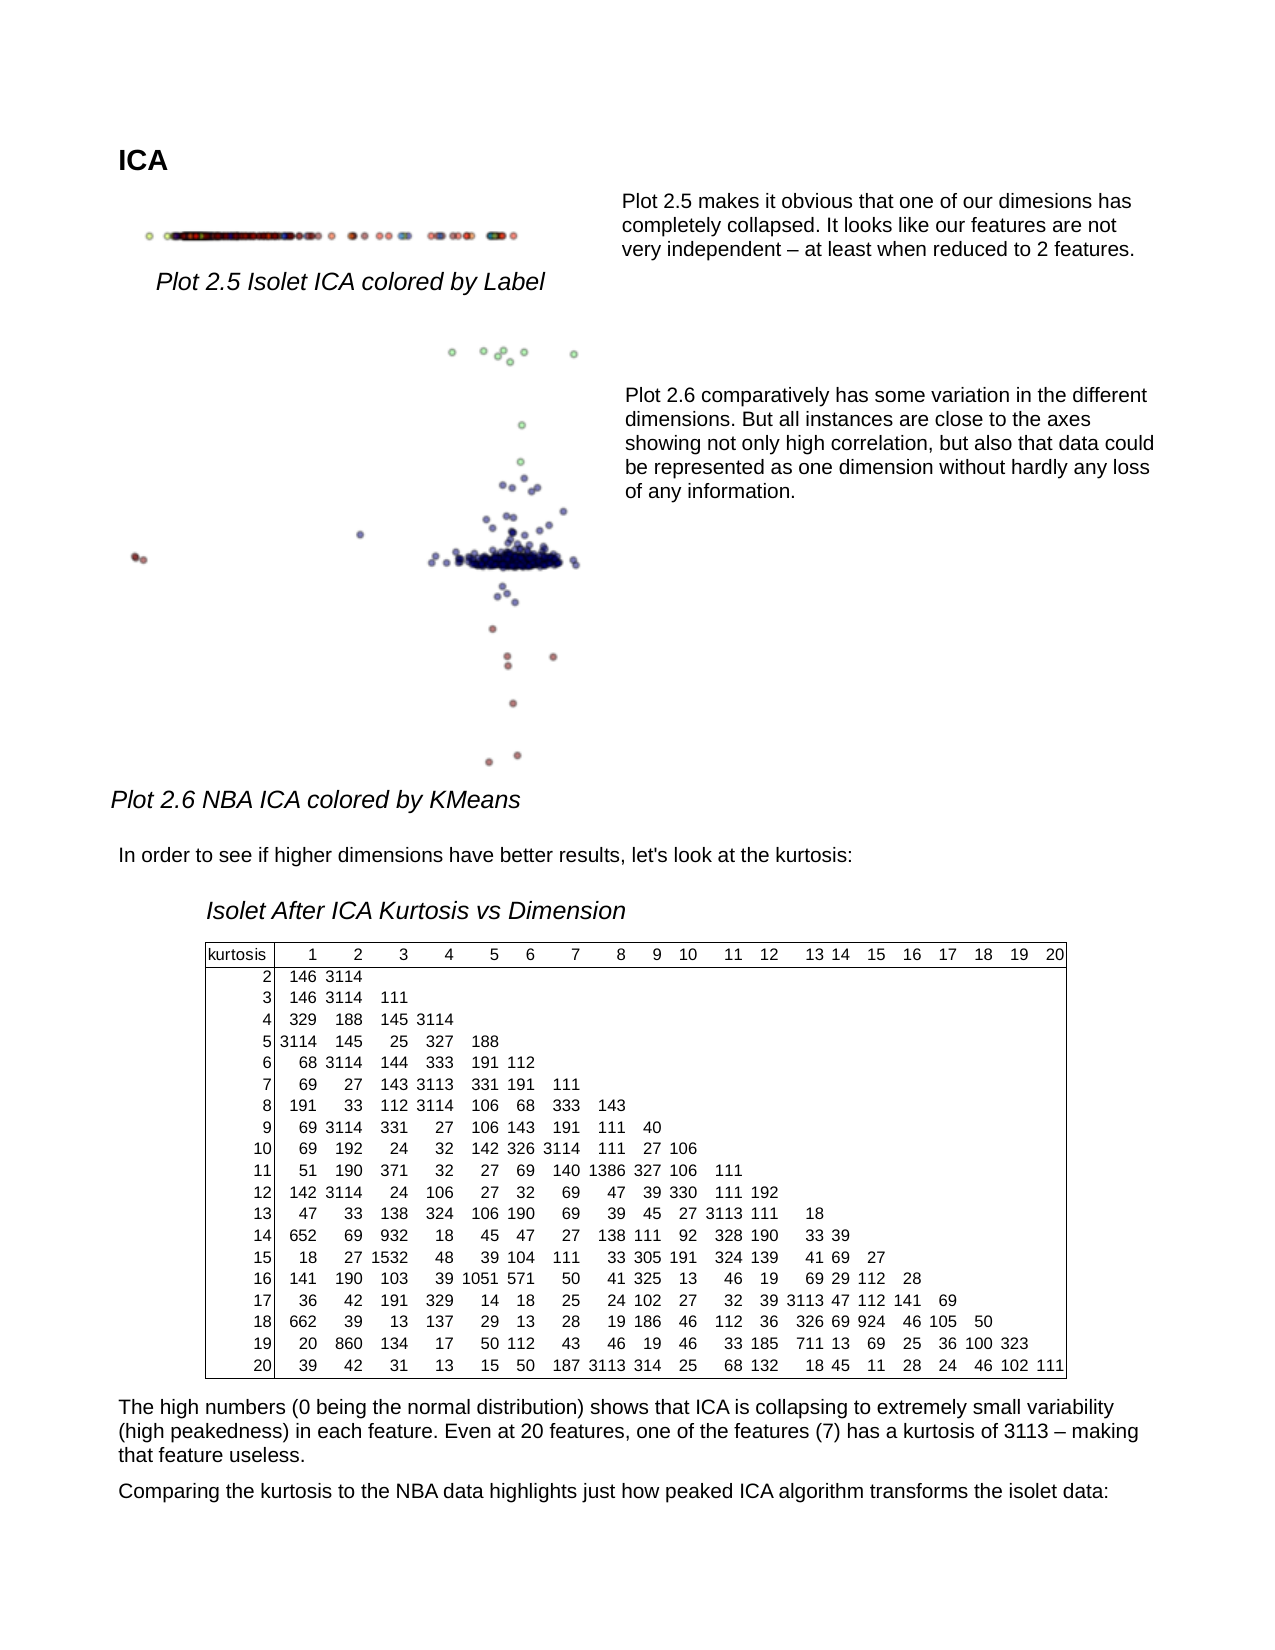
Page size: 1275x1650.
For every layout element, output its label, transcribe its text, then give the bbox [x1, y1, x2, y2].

text Plot 2.5 makes it obvious that one of our dimesions has completely collapsed. It looks like our features are not very independent – at least when reduced to 2 features. [119, 186, 1157, 261]
text The high numbers (0 being the normal distribution) shows that ICA is collapsing to extremely small variability (high peakedness) in each feature. Even at 20 features, one of the features (7) has a kurtosis of 3113 – making that feature useless. [118, 1395, 1157, 1467]
text Plot 2.6 NBA ICA colored by KMeans [110, 785, 593, 814]
subtitle ICA [118, 143, 1157, 177]
text Plot 2.5 Isolet ICA colored by Label [119, 268, 584, 296]
text In order to see if higher dimensions have better results, let's look at the kurtosis: [118, 843, 1157, 867]
text Plot 2.6 comparatively has some variation in the different dimensions. But all instances are close to the axes showing not only high correlation, but also that data could be represented as one dimension without hardly any loss of any information. [594, 383, 1157, 503]
picture [119, 198, 584, 268]
text Isolet After ICA Kurtosis vs Dimension [206, 896, 1069, 925]
picture [110, 337, 594, 785]
text Comparing the kurtosis to the NBA data highlights just how peaked ICA algorithm transforms the isolet data: [118, 1479, 1157, 1503]
